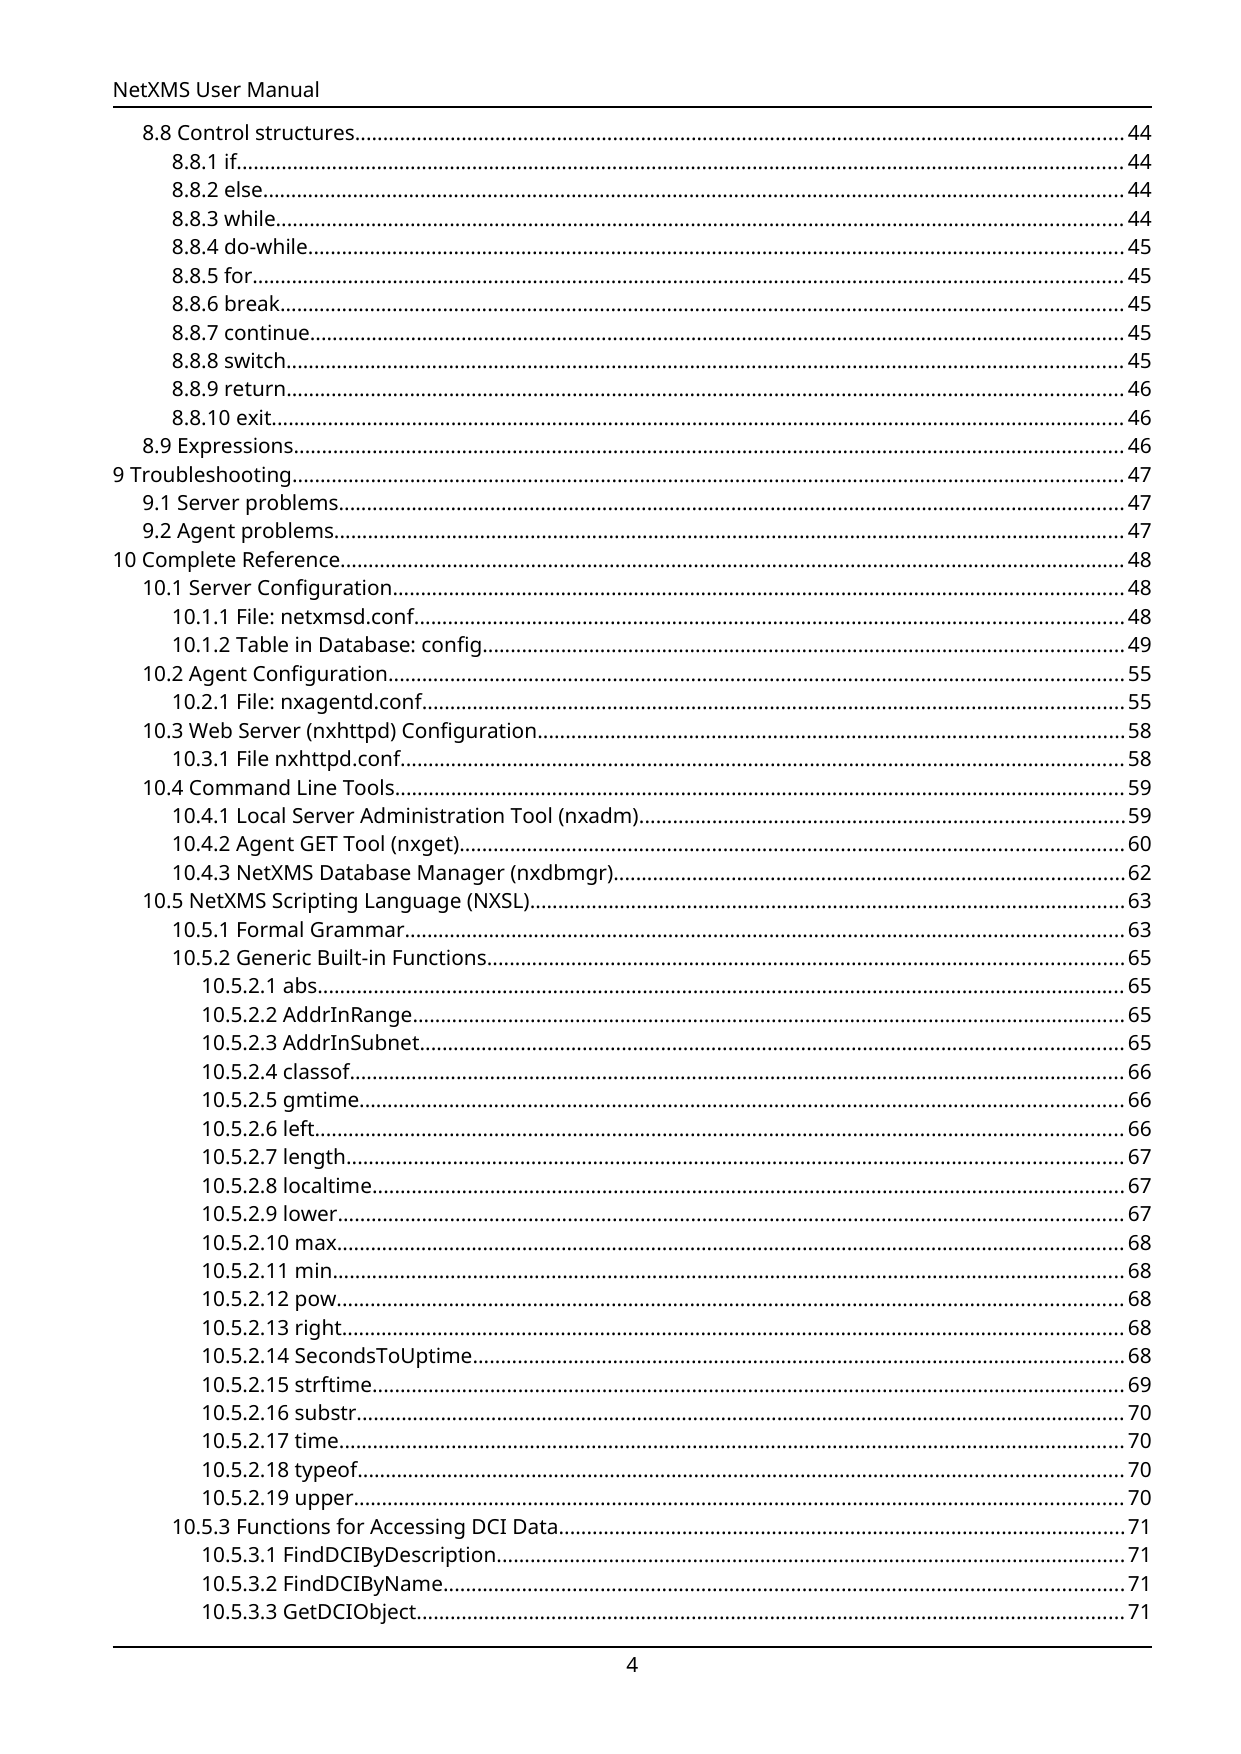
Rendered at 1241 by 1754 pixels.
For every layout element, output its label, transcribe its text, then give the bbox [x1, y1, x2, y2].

text 10.5.2.10 max 68 [201, 1228, 1152, 1256]
text 10.5.2.8 localtime 67 [201, 1171, 1152, 1199]
text 10.1.2 Table in Database: config 49 [172, 630, 1152, 659]
text 10.1 Server Configuration 48 [142, 573, 1152, 602]
text 9 Troubleshooting 47 [112, 460, 1152, 488]
text 10.5.2.19 upper 70 [201, 1483, 1152, 1512]
text 10.5.2.14 SecondsToUptime 68 [201, 1341, 1152, 1370]
text 8.9 Expressions 46 [142, 431, 1152, 460]
text 10.5.2.12 pow 68 [201, 1284, 1152, 1313]
text 10.5.2.3 AddrInSubnet 65 [201, 1028, 1152, 1057]
text 10.2.1 File: nxagentd.conf 55 [172, 687, 1152, 716]
text 10.3 Web Server (nxhttpd) Configuration 58 [142, 716, 1152, 744]
text 10.5.2.16 substr 70 [201, 1398, 1152, 1427]
text 10.5.2.5 gmtime 66 [201, 1085, 1152, 1114]
text 10.5.2.11 min 68 [201, 1256, 1152, 1284]
text 8.8.5 for 45 [172, 261, 1152, 289]
text 10.5.3.1 FindDCIByDescription 71 [201, 1540, 1152, 1569]
text 10.5.2.13 right 68 [201, 1313, 1152, 1341]
text 10.5.2.7 length 67 [201, 1142, 1152, 1171]
text 10.4.1 Local Server Administration Tool (nxadm) 59 [172, 801, 1152, 829]
text 9.2 Agent problems 47 [142, 517, 1152, 545]
text 10.4 Command Line Tools 59 [142, 773, 1152, 801]
text 10.5.2.6 left 66 [201, 1114, 1152, 1142]
text 8.8 Control structures 44 [142, 118, 1152, 147]
text 8.8.4 do-while 45 [172, 232, 1152, 261]
text 8.8.9 return 46 [172, 374, 1152, 403]
text 10.5.1 Formal Grammar 63 [172, 915, 1152, 943]
text 10.5.3.3 GetDCIObject 71 [201, 1597, 1152, 1626]
text 8.8.10 exit 46 [172, 403, 1152, 431]
text 10.1.1 File: netxmsd.conf 48 [172, 602, 1152, 630]
text 8.8.2 else 44 [172, 175, 1152, 204]
text 10.4.3 NetXMS Database Manager (nxdbmgr) 62 [172, 858, 1152, 886]
text 10.5.2.1 abs 65 [201, 972, 1152, 1000]
text 10 Complete Reference 48 [112, 545, 1152, 573]
text 10.5.3.2 FindDCIByName 71 [201, 1569, 1152, 1597]
text 10.5.2.18 typeof 70 [201, 1455, 1152, 1483]
text 10.4.2 Agent GET Tool (nxget) 60 [172, 829, 1152, 858]
text 10.5.2.15 strftime 69 [201, 1370, 1152, 1398]
text 9.1 Server problems 47 [142, 488, 1152, 517]
text 8.8.7 continue 45 [172, 318, 1152, 346]
text 10.2 Agent Configuration 55 [142, 659, 1152, 687]
text 10.5.2 Generic Built-in Functions 65 [172, 943, 1152, 972]
text 8.8.1 if 44 [172, 147, 1152, 175]
text 8.8.3 while 44 [172, 204, 1152, 232]
text 10.5.2.9 lower 67 [201, 1199, 1152, 1228]
text 10.5.2.2 AddrInRange 65 [201, 1000, 1152, 1028]
text 10.5.2.4 classof 66 [201, 1057, 1152, 1085]
text 10.5.3 Functions for Accessing DCI Data 71 [172, 1512, 1152, 1540]
text 8.8.8 switch 45 [172, 346, 1152, 374]
text 10.3.1 File nxhttpd.conf 58 [172, 744, 1152, 773]
text 8.8.6 break 45 [172, 289, 1152, 318]
text 10.5.2.17 time 70 [201, 1427, 1152, 1455]
text 10.5 NetXMS Scripting Language (NXSL) 63 [142, 886, 1152, 915]
